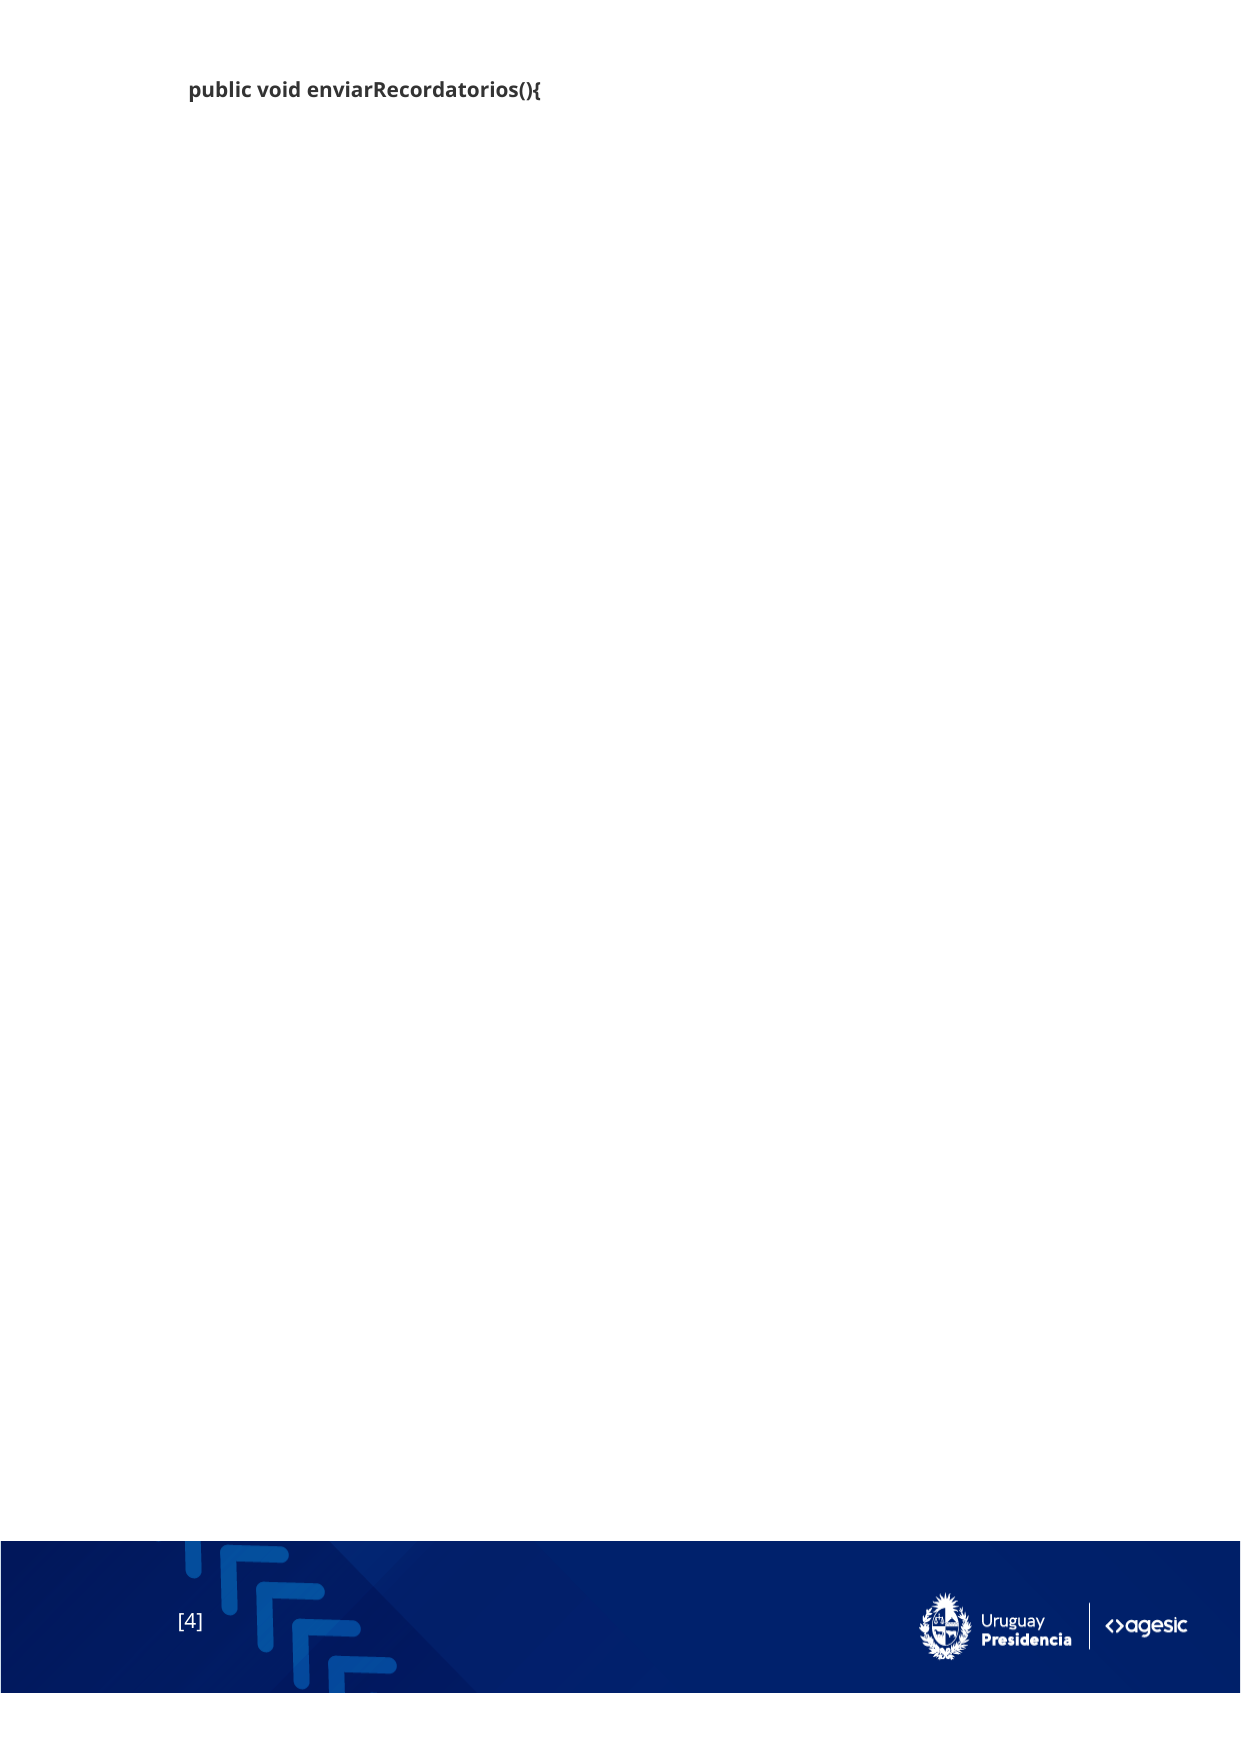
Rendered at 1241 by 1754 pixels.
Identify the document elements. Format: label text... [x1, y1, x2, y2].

text public void enviarRecordatorios(){ [177, 75, 1063, 103]
